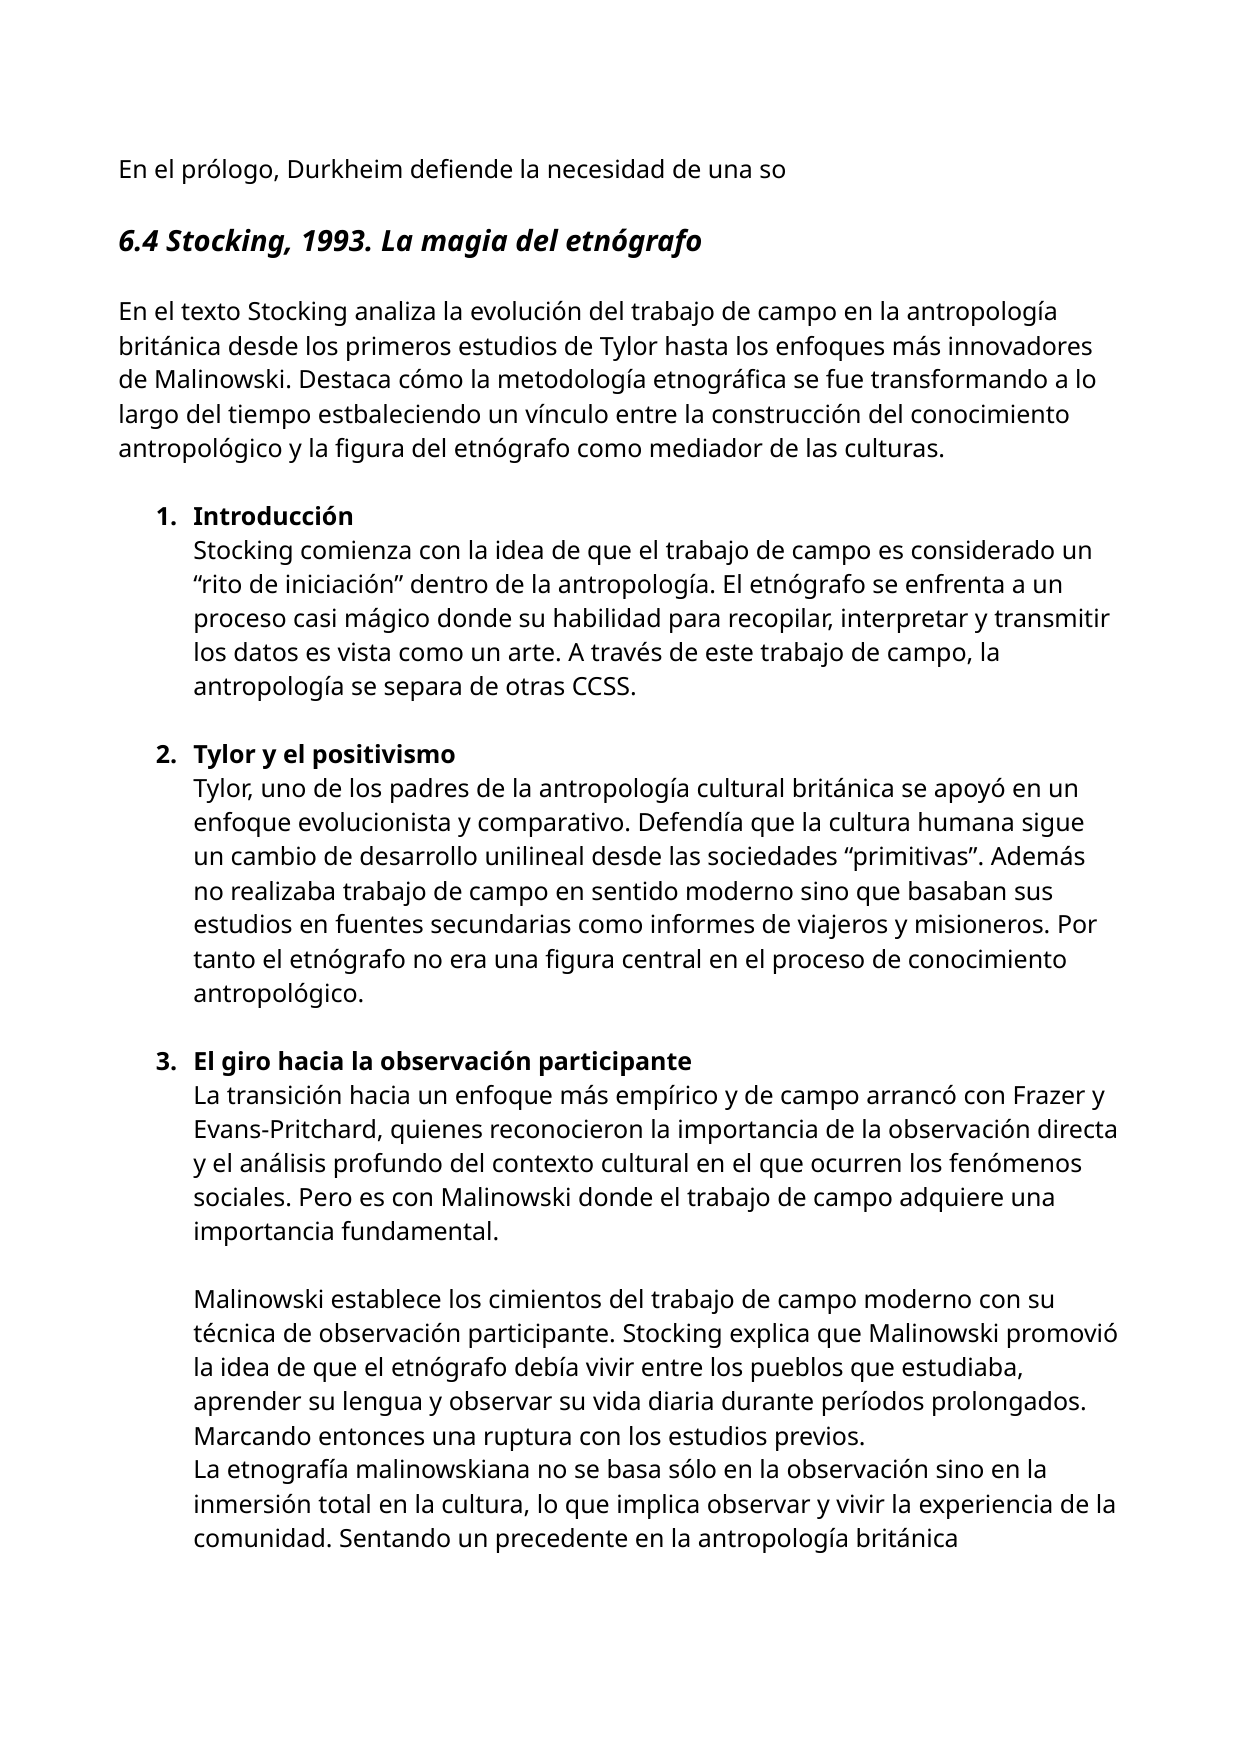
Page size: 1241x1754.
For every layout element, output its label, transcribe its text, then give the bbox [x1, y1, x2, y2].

text 6.4 Stocking, 1993. La magia del etnógrafo [118, 220, 1122, 260]
text En el texto Stocking analiza la evolución del trabajo de campo en la antropología británica desde los primeros estudios de Tylor hasta los enfoques más innovadores de Malinowski. Destaca cómo la metodología etnográfica se fue transformando a lo largo del tiempo estbaleciendo un vínculo entre la construcción del conocimiento antropológico y la figura del etnógrafo como mediador de las culturas. [118, 294, 1122, 464]
list Tylor y el positivismo Tylor, uno de los padres de la antropología cultural británica se apoyó en un enfoque evolucionista y comparativo. Defendía que la cultura humana sigue un cambio de desarrollo unilineal desde las sociedades “primitivas”. Además no realizaba trabajo de campo en sentido moderno sino que basaban sus estudios en fuentes secundarias como informes de viajeros y misioneros. Por tanto el etnógrafo no era una figura central en el proceso de conocimiento antropológico. [156, 737, 1122, 1043]
list Introducción Stocking comienza con la idea de que el trabajo de campo es considerado un “rito de iniciación” dentro de la antropología. El etnógrafo se enfrenta a un proceso casi mágico donde su habilidad para recopilar, interpretar y transmitir los datos es vista como un arte. A través de este trabajo de campo, la antropología se separa de otras CCSS. [156, 498, 1122, 737]
list El giro hacia la observación participante La transición hacia un enfoque más empírico y de campo arrancó con Frazer y Evans-Pritchard, quienes reconocieron la importancia de la observación directa y el análisis profundo del contexto cultural en el que ocurren los fenómenos sociales. Pero es con Malinowski donde el trabajo de campo adquiere una importancia fundamental. Malinowski establece los cimientos del trabajo de campo moderno con su técnica de observación participante. Stocking explica que Malinowski promovió la idea de que el etnógrafo debía vivir entre los pueblos que estudiaba, aprender su lengua y observar su vida diaria durante períodos prolongados. Marcando entonces una ruptura con los estudios previos. La etnografía malinowskiana no se basa sólo en la observación sino en la inmersión total en la cultura, lo que implica observar y vivir la experiencia de la comunidad. Sentando un precedente en la antropología británica [156, 1043, 1122, 1588]
text En el prólogo, Durkheim defiende la necesidad de una so [118, 152, 1122, 186]
